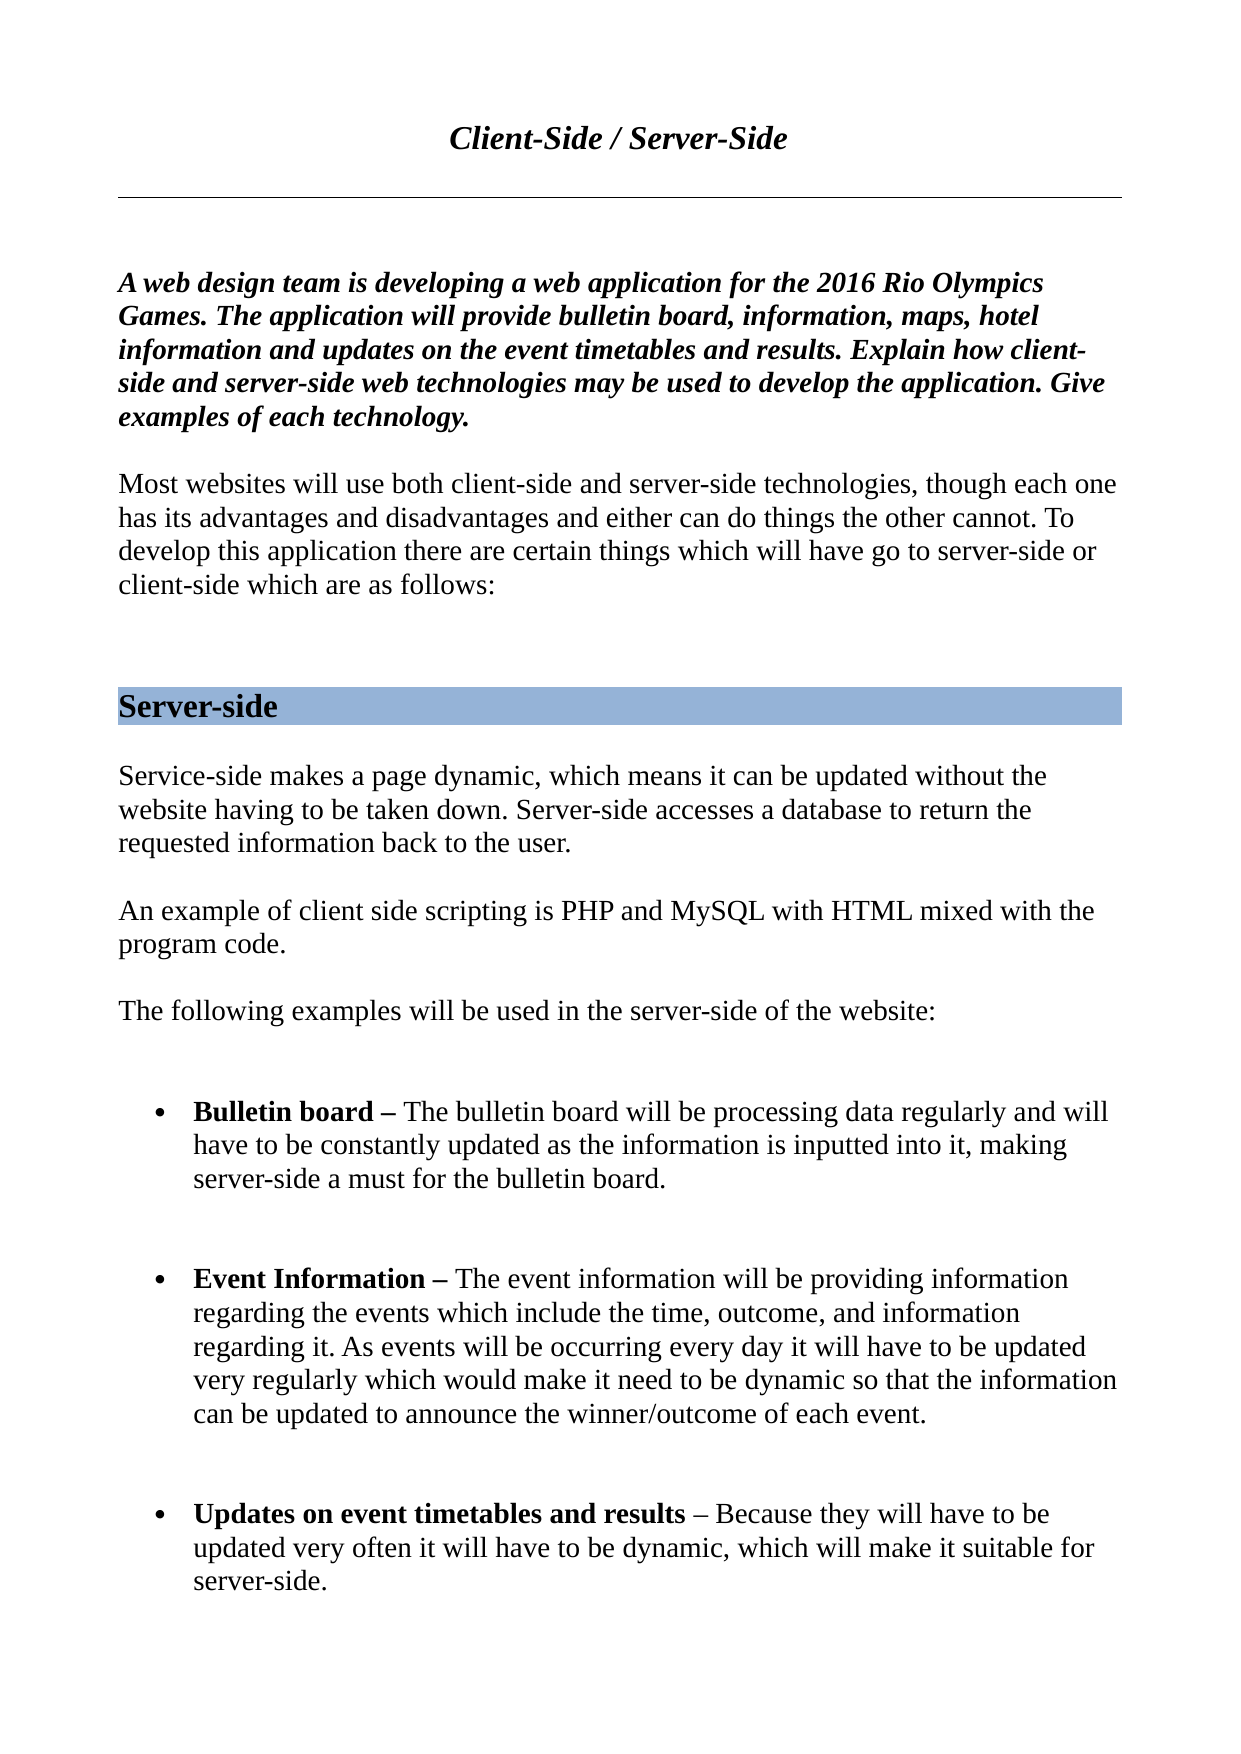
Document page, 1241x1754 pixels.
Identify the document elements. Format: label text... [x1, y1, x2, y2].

list Bulletin board – The bulletin board will be processing data regularly and will have to be constantly updated as the information is inputted into it, making server-side a must for the bulletin board. [156, 1094, 1122, 1194]
list Updates on event timetables and results – Because they will have to be updated very often it will have to be dynamic, which will make it suitable for server-side. [156, 1496, 1122, 1597]
text Server-side [118, 687, 1122, 725]
text A web design team is developing a web application for the 2016 Rio Olympics Games. The application will provide bulletin board, information, maps, hotel information and updates on the event timetables and results. Explain how client-side and server-side web technologies may be used to develop the application. Give examples of each technology. [118, 265, 1122, 433]
list Event Information – The event information will be providing information regarding the events which include the time, outcome, and information regarding it. As events will be occurring every day it will have to be updated very regularly which would make it need to be dynamic so that the information can be updated to announce the winner/outcome of each event. [156, 1262, 1122, 1429]
text Service-side makes a page dynamic, which means it can be updated without the website having to be taken down. Server-side accesses a database to return the requested information back to the user. [118, 758, 1122, 859]
text An example of client side scripting is PHP and MySQL with HTML mixed with the program code. [118, 893, 1122, 960]
text Client-Side / Server-Side [118, 118, 1122, 156]
text Most websites will use both client-side and server-side technologies, though each one has its advantages and disadvantages and either can do things the other cannot. To develop this application there are certain things which will have go to server-side or client-side which are as follows: [118, 466, 1122, 600]
text The following examples will be used in the server-side of the website: [118, 993, 1122, 1027]
